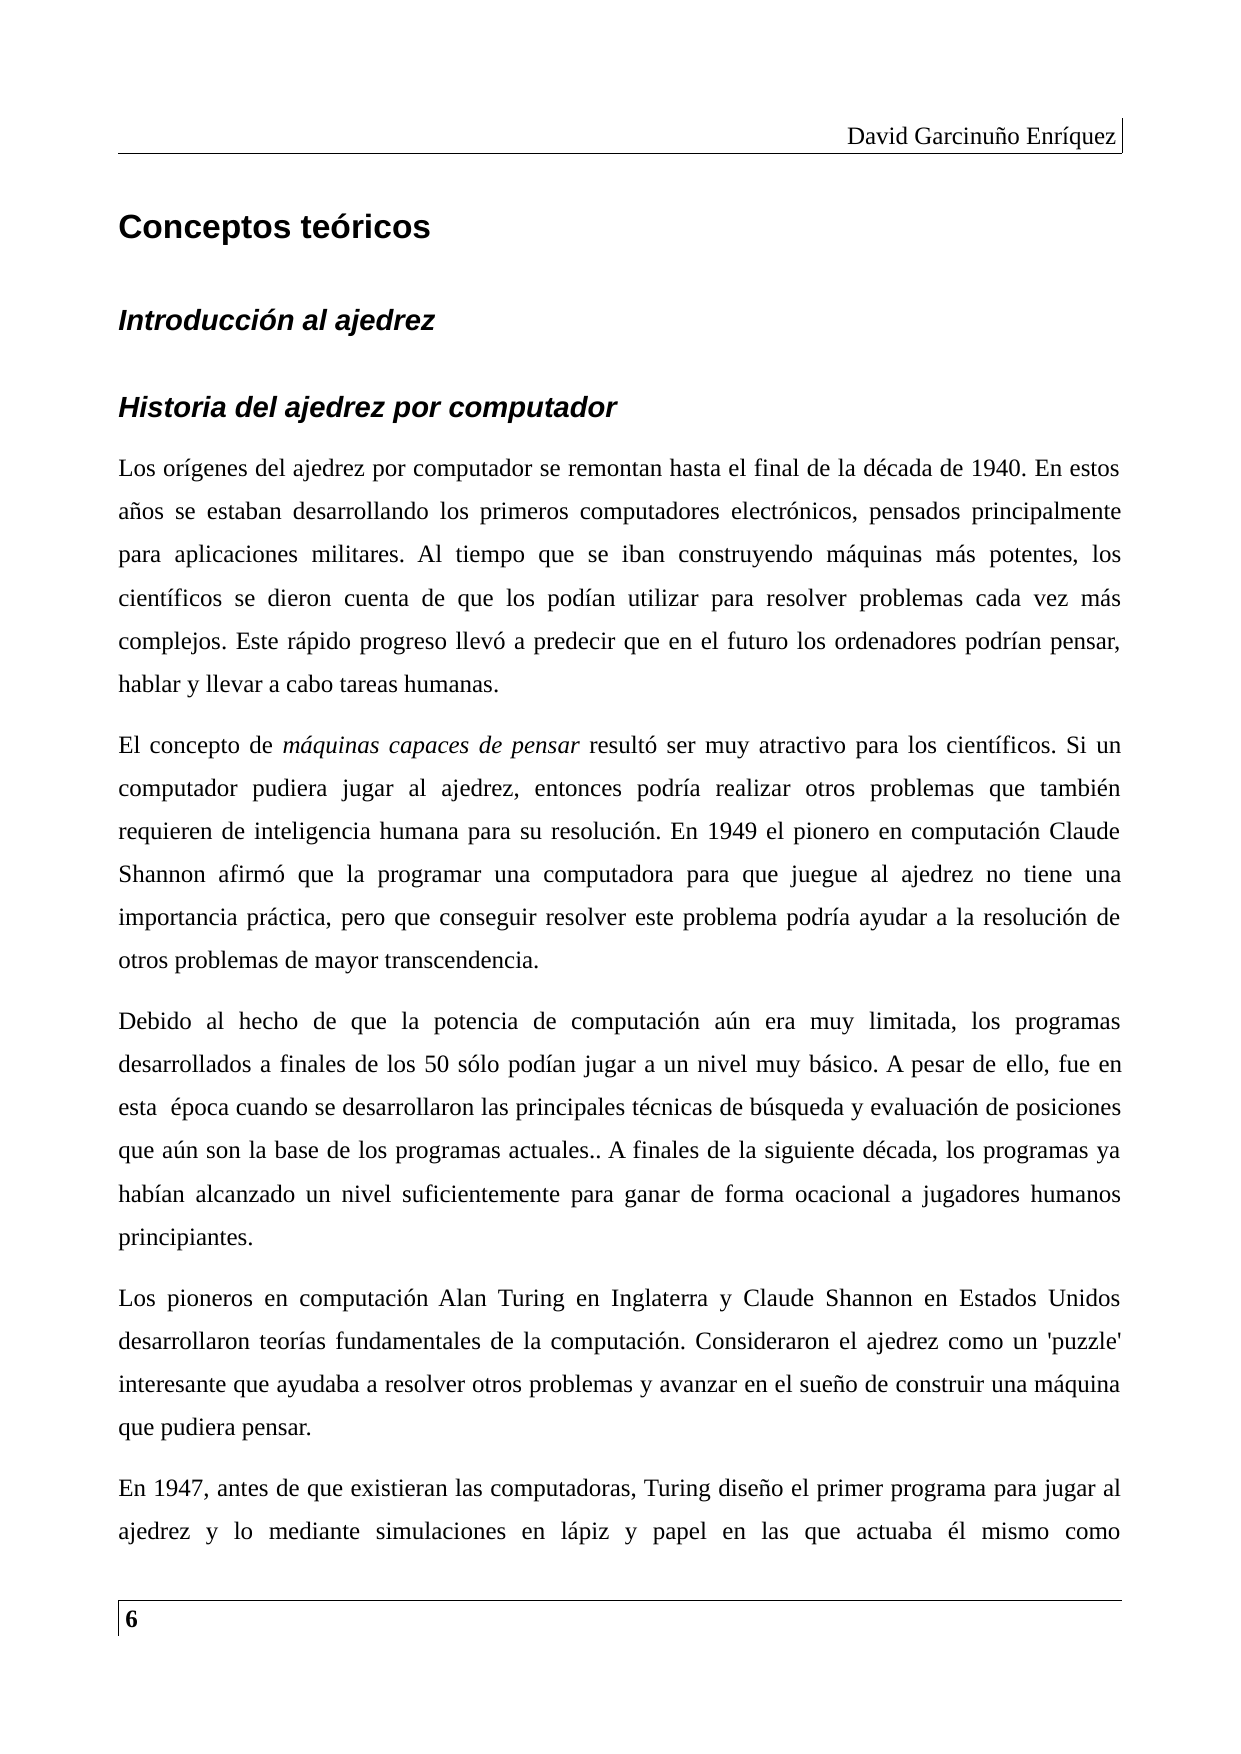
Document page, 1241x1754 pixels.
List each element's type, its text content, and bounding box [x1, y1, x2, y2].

text Los orígenes del ajedrez por computador se remontan hasta el final de la década de 1940. En estos años se estaban desarrollando los primeros computadores electrónicos, pensados principalmente para aplicaciones militares. Al tiempo que se iban construyendo máquinas más potentes, los científicos se dieron cuenta de que los podían utilizar para resolver problemas cada vez más complejos. Este rápido progreso llevó a predecir que en el futuro los ordenadores podrían pensar, hablar y llevar a cabo tareas humanas. [118, 453, 1122, 698]
text Debido al hecho de que la potencia de computación aún era muy limitada, los programas desarrollados a finales de los 50 sólo podían jugar a un nivel muy básico. A pesar de ello, fue en esta época cuando se desarrollaron las principales técnicas de búsqueda y evaluación de posiciones que aún son la base de los programas actuales.. A finales de la siguiente década, los programas ya habían alcanzado un nivel suficientemente para ganar de forma ocacional a jugadores humanos principiantes. [118, 1006, 1122, 1251]
subtitle Conceptos teóricos [118, 207, 1122, 246]
subtitle Introducción al ajedrez [118, 303, 1122, 336]
text El concepto de máquinas capaces de pensar resultó ser muy atractivo para los científicos. Si un computador pudiera jugar al ajedrez, entonces podría realizar otros problemas que también requieren de inteligencia humana para su resolución. En 1949 el pionero en computación Claude Shannon afirmó que la programar una computadora para que juegue al ajedrez no tiene una importancia práctica, pero que conseguir resolver este problema podría ayudar a la resolución de otros problemas de mayor transcendencia. [118, 730, 1122, 974]
subtitle Historia del ajedrez por computador [118, 391, 1122, 424]
text Los pioneros en computación Alan Turing en Inglaterra y Claude Shannon en Estados Unidos desarrollaron teorías fundamentales de la computación. Consideraron el ajedrez como un 'puzzle' interesante que ayudaba a resolver otros problemas y avanzar en el sueño de construir una máquina que pudiera pensar. [118, 1283, 1122, 1441]
text En 1947, antes de que existieran las computadoras, Turing diseño el primer programa para jugar al ajedrez y lo mediante simulaciones en lápiz y papel en las que actuaba él mismo como [118, 1473, 1122, 1545]
